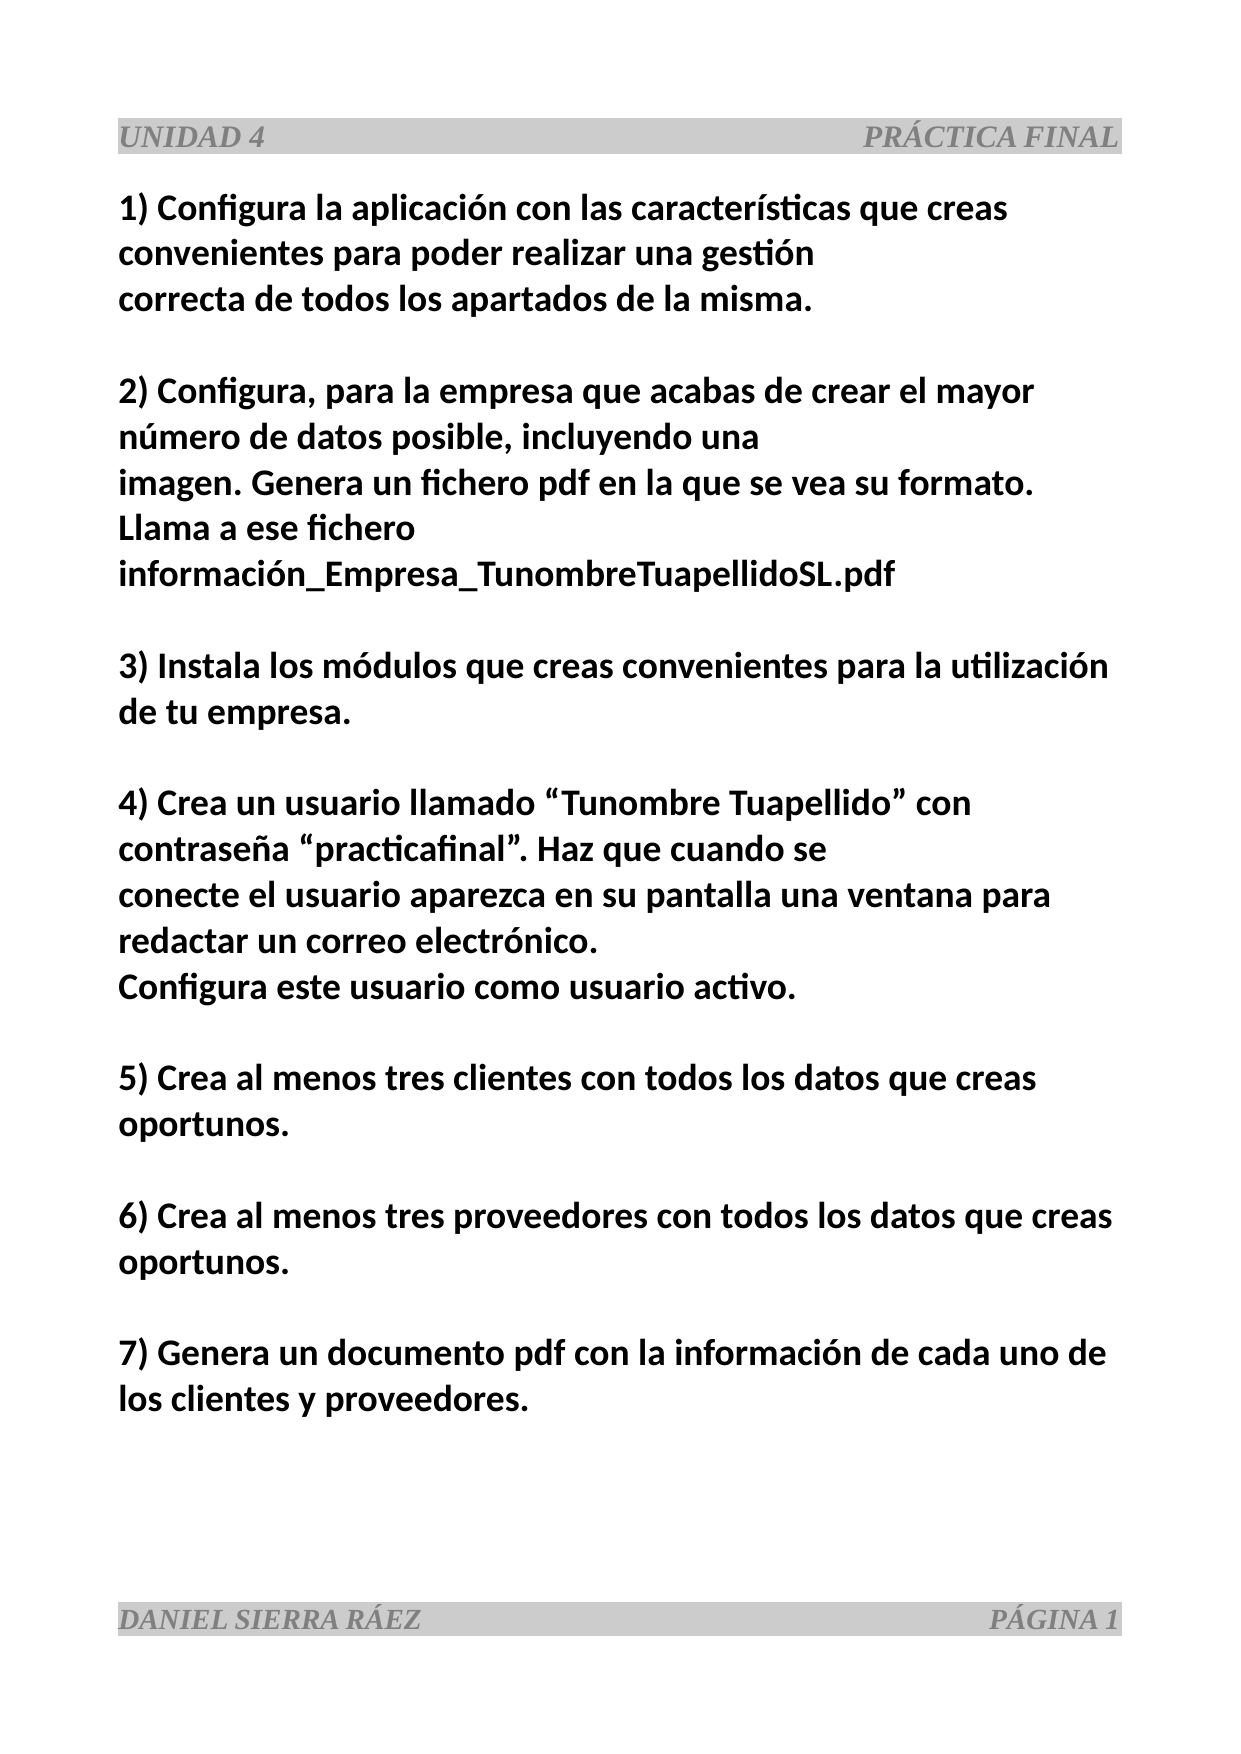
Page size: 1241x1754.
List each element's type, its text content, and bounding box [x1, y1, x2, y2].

text 7) Genera un documento pdf con la información de cada uno de los clientes y proveedores. [118, 1329, 1122, 1421]
text 4) Crea un usuario llamado “Tunombre Tuapellido” con contraseña “practicafinal”. Haz que cuando se [118, 779, 1122, 871]
text 6) Crea al menos tres proveedores con todos los datos que creas oportunos. [118, 1192, 1122, 1283]
text 2) Configura, para la empresa que acabas de crear el mayor número de datos posible, incluyendo una [118, 367, 1122, 458]
text imagen. Genera un fichero pdf en la que se vea su formato. Llama a ese fichero información_Empresa_TunombreTuapellidoSL.pdf [118, 458, 1122, 596]
text 3) Instala los módulos que creas convenientes para la utilización de tu empresa. [118, 642, 1122, 733]
text 1) Configura la aplicación con las características que creas convenientes para poder realizar una gestión [118, 183, 1122, 275]
text 5) Crea al menos tres clientes con todos los datos que creas oportunos. [118, 1054, 1122, 1146]
text conecte el usuario aparezca en su pantalla una ventana para redactar un correo electrónico. [118, 871, 1122, 963]
text correcta de todos los apartados de la misma. [118, 275, 1122, 321]
text Configura este usuario como usuario activo. [118, 963, 1122, 1008]
